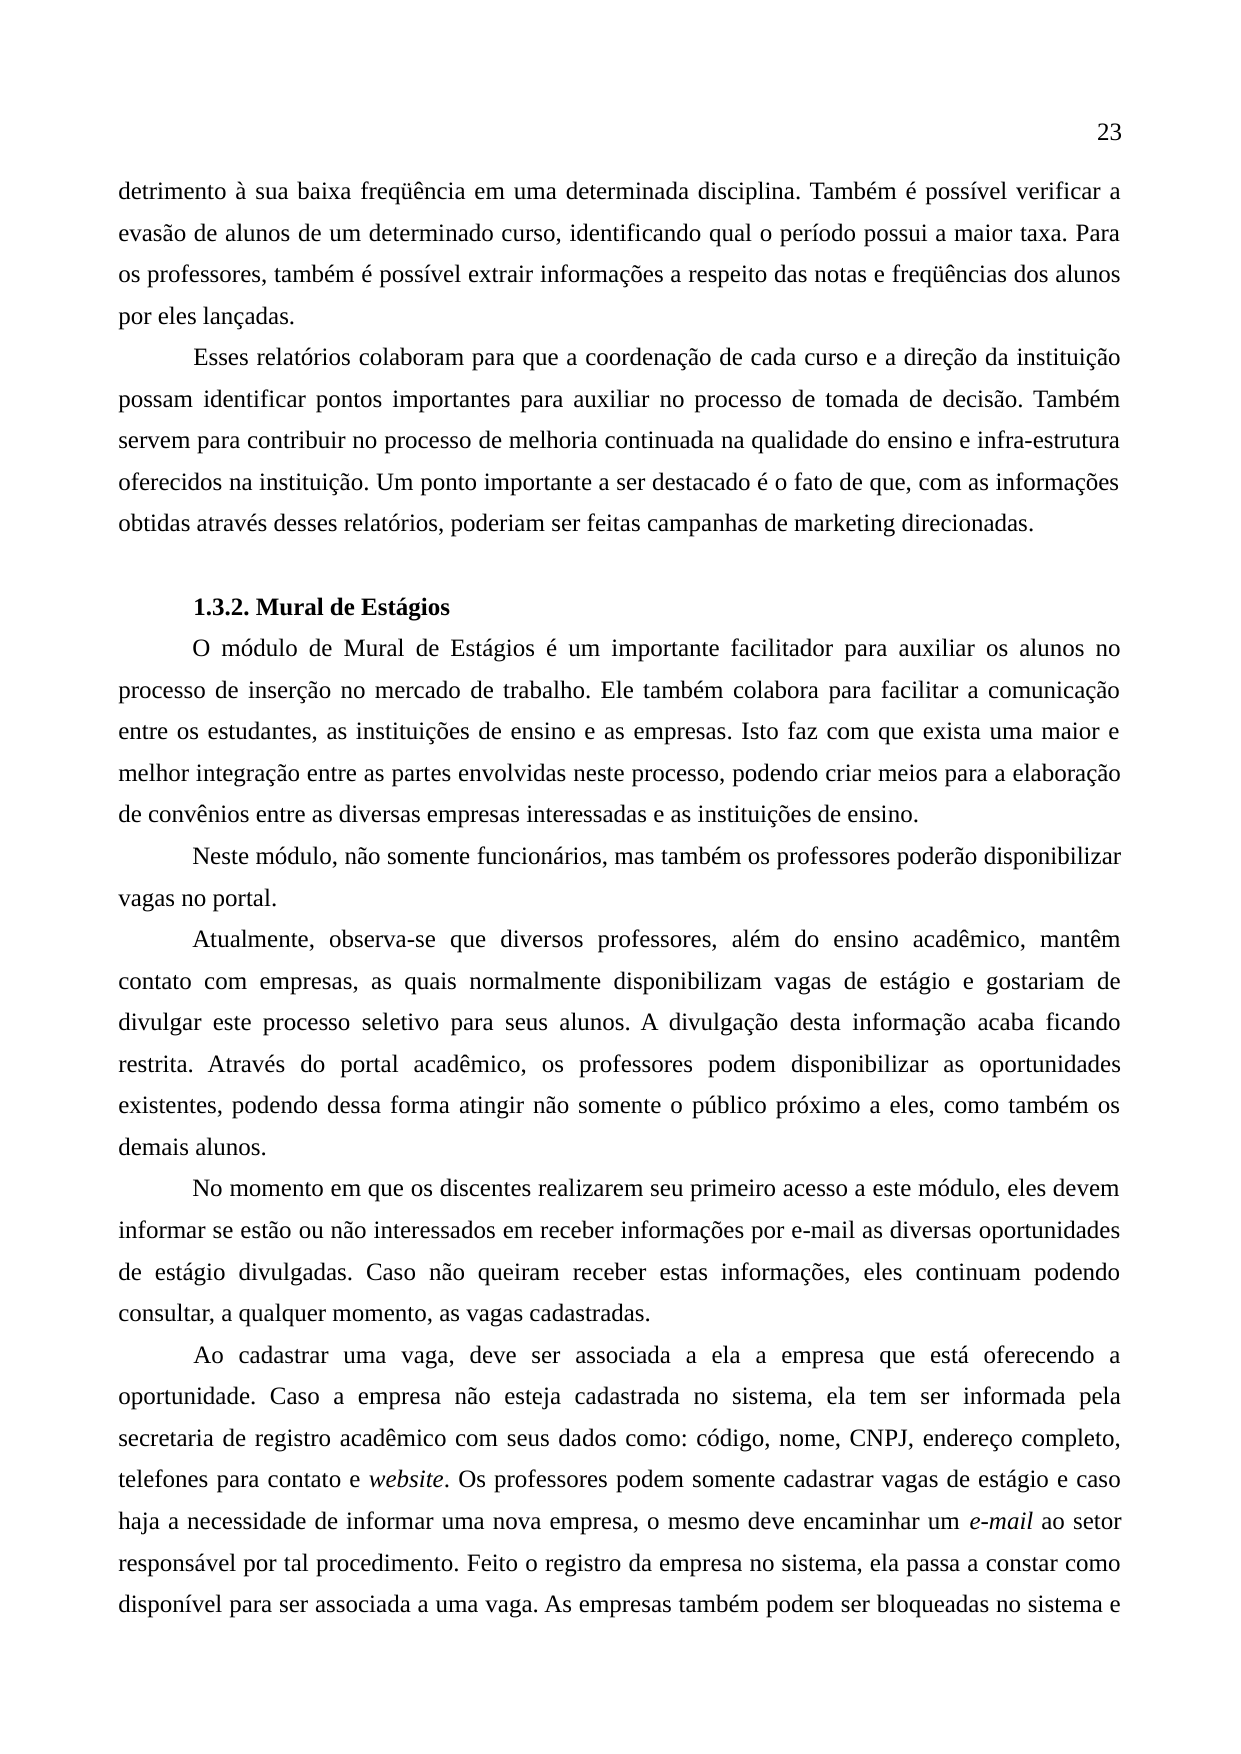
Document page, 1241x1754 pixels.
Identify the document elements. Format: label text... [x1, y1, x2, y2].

text Esses relatórios colaboram para que a coordenação de cada curso e a direção da instituição possam identificar pontos importantes para auxiliar no processo de tomada de decisão. Também servem para contribuir no processo de melhoria continuada na qualidade do ensino e infra-estrutura oferecidos na instituição. Um ponto importante a ser destacado é o fato de que, com as informações obtidas através desses relatórios, poderiam ser feitas campanhas de marketing direcionadas. [118, 343, 1122, 537]
text Atualmente, observa-se que diversos professores, além do ensino acadêmico, mantêm contato com empresas, as quais normalmente disponibilizam vagas de estágio e gostariam de divulgar este processo seletivo para seus alunos. A divulgação desta informação acaba ficando restrita. Através do portal acadêmico, os professores podem disponibilizar as oportunidades existentes, podendo dessa forma atingir não somente o público próximo a eles, como também os demais alunos. [118, 925, 1122, 1161]
text Neste módulo, não somente funcionários, mas também os professores poderão disponibilizar vagas no portal. [118, 842, 1122, 911]
text detrimento à sua baixa freqüência em uma determinada disciplina. Também é possível verificar a evasão de alunos de um determinado curso, identificando qual o período possui a maior taxa. Para os professores, também é possível extrair informações a respeito das notas e freqüências dos alunos por eles lançadas. [118, 177, 1122, 329]
text No momento em que os discentes realizarem seu primeiro acesso a este módulo, eles devem informar se estão ou não interessados em receber informações por e-mail as diversas oportunidades de estágio divulgadas. Caso não queiram receber estas informações, eles continuam podendo consultar, a qualquer momento, as vagas cadastradas. [118, 1174, 1122, 1327]
text O módulo de Mural de Estágios é um importante facilitador para auxiliar os alunos no processo de inserção no mercado de trabalho. Ele também colabora para facilitar a comunicação entre os estudantes, as instituições de ensino e as empresas. Isto faz com que exista uma maior e melhor integração entre as partes envolvidas neste processo, podendo criar meios para a elaboração de convênios entre as diversas empresas interessadas e as instituições de ensino. [118, 634, 1122, 828]
text Ao cadastrar uma vaga, deve ser associada a ela a empresa que está oferecendo a oportunidade. Caso a empresa não esteja cadastrada no sistema, ela tem ser informada pela secretaria de registro acadêmico com seus dados como: código, nome, CNPJ, endereço completo, telefones para contato e website. Os professores podem somente cadastrar vagas de estágio e caso haja a necessidade de informar uma nova empresa, o mesmo deve encaminhar um e-mail ao setor responsável por tal procedimento. Feito o registro da empresa no sistema, ela passa a constar como disponível para ser associada a uma vaga. As empresas também podem ser bloqueadas no sistema e [118, 1341, 1122, 1618]
text 1.3.2. Mural de Estágios [118, 593, 1122, 620]
